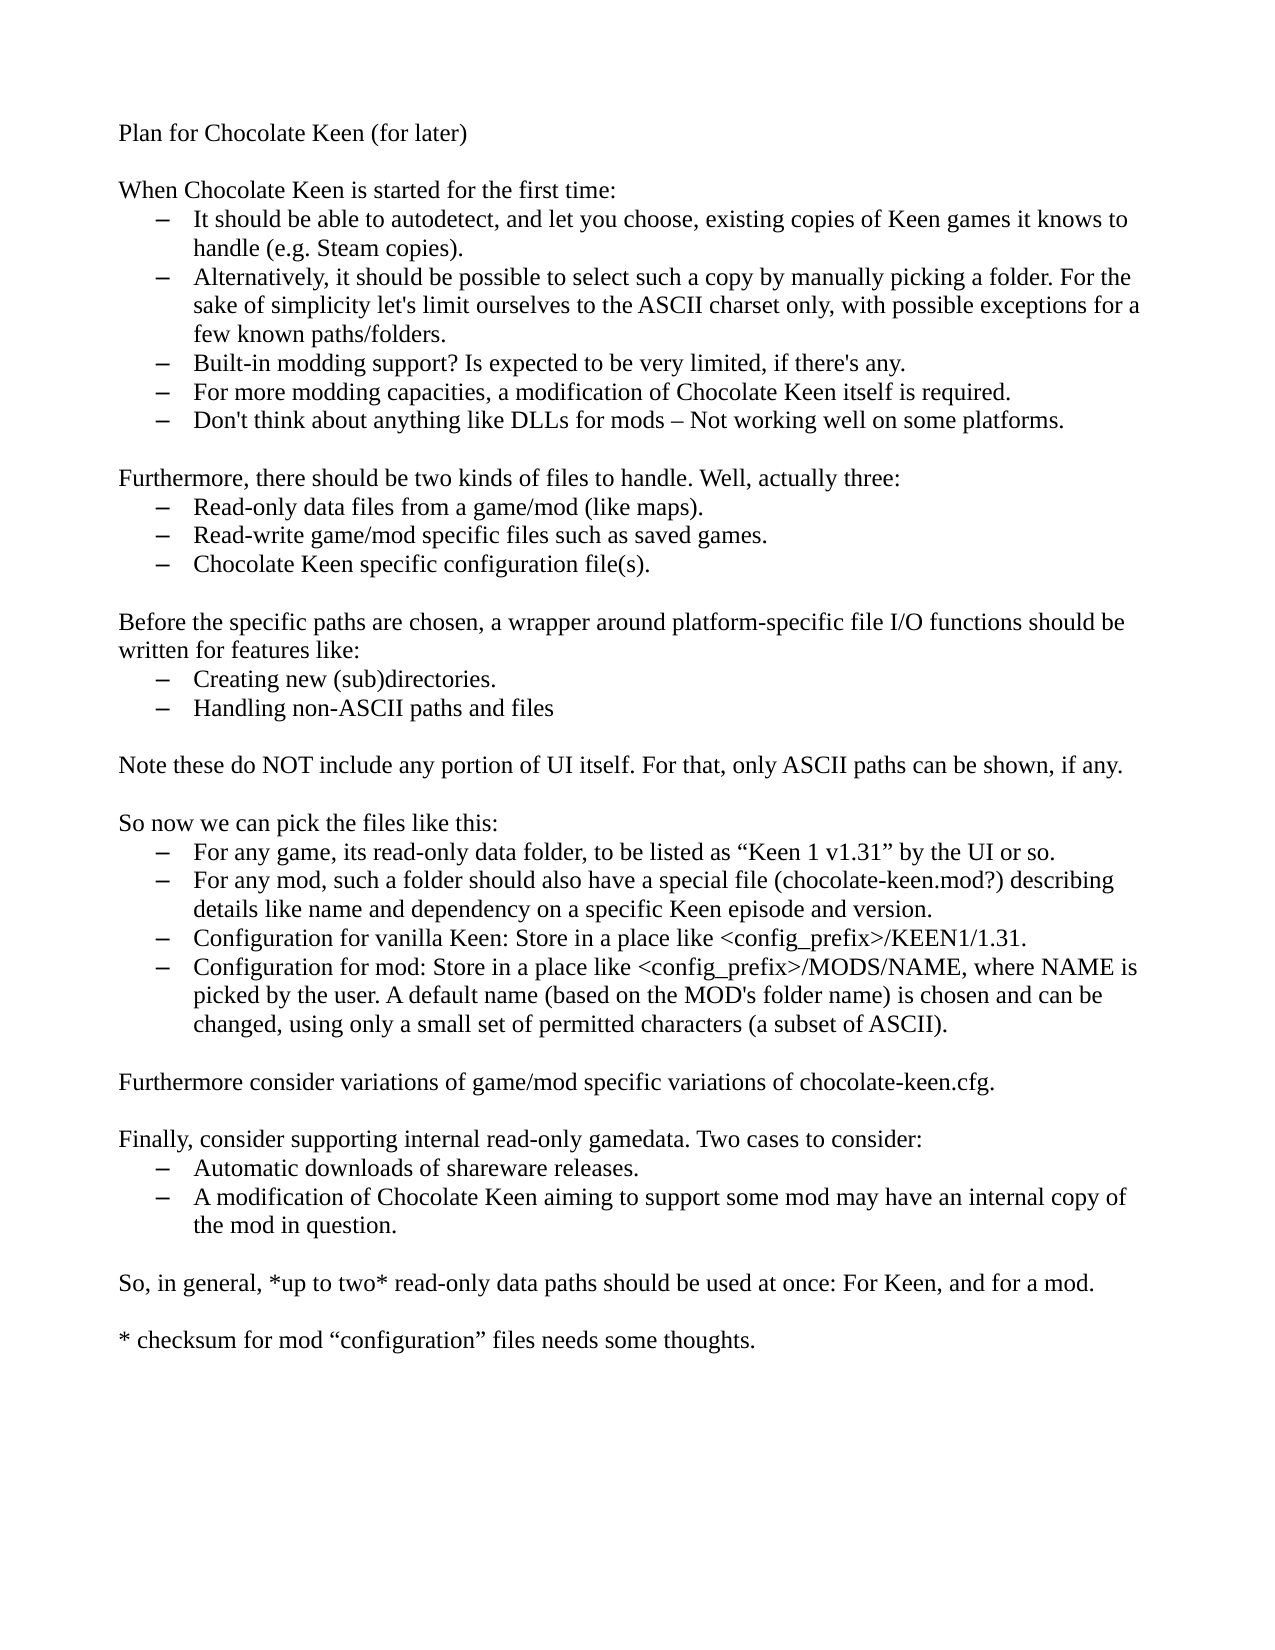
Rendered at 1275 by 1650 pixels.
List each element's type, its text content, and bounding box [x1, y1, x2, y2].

list A modification of Chocolate Keen aiming to support some mod may have an internal copy of the mod in question. [156, 1182, 1157, 1239]
text * checksum for mod “configuration” files needs some thoughts. [118, 1326, 1157, 1354]
list For any mod, such a folder should also have a special file (chocolate-keen.mod?) describing details like name and dependency on a specific Keen episode and version. [156, 866, 1157, 923]
list Read-only data files from a game/mod (like maps). [156, 492, 1157, 521]
list Built-in modding support? Is expected to be very limited, if there's any. [156, 348, 1157, 377]
text Plan for Chocolate Keen (for later) [118, 118, 1157, 147]
list Automatic downloads of shareware releases. [156, 1153, 1157, 1182]
list Read-write game/mod specific files such as saved games. [156, 521, 1157, 549]
text Note these do NOT include any portion of UI itself. For that, only ASCII paths can be shown, if any. [118, 751, 1157, 779]
list Configuration for mod: Store in a place like <config_prefix>/MODS/NAME, where NAME is picked by the user. A default name (based on the MOD's folder name) is chosen and can be changed, using only a small set of permitted characters (a subset of ASCII). [156, 952, 1157, 1038]
list For any game, its read-only data folder, to be listed as “Keen 1 v1.31” by the UI or so. [156, 837, 1157, 866]
text When Chocolate Keen is started for the first time: [118, 176, 1157, 204]
list Alternatively, it should be possible to select such a copy by manually picking a folder. For the sake of simplicity let's limit ourselves to the ASCII charset only, with possible exceptions for a few known paths/folders. [156, 262, 1157, 348]
text Before the specific paths are chosen, a wrapper around platform-specific file I/O functions should be written for features like: [118, 607, 1157, 664]
list For more modding capacities, a modification of Chocolate Keen itself is required. [156, 377, 1157, 406]
text Furthermore consider variations of game/mod specific variations of chocolate-keen.cfg. [118, 1067, 1157, 1096]
text Finally, consider supporting internal read-only gamedata. Two cases to consider: [118, 1124, 1157, 1153]
text So now we can pick the files like this: [118, 808, 1157, 837]
list Configuration for vanilla Keen: Store in a place like <config_prefix>/KEEN1/1.31. [156, 923, 1157, 952]
list Don't think about anything like DLLs for mods – Not working well on some platforms. [156, 406, 1157, 434]
list Creating new (sub)directories. [156, 664, 1157, 693]
list It should be able to autodetect, and let you choose, existing copies of Keen games it knows to handle (e.g. Steam copies). [156, 204, 1157, 262]
text Furthermore, there should be two kinds of files to handle. Well, actually three: [118, 463, 1157, 492]
list Handling non-ASCII paths and files [156, 693, 1157, 722]
list Chocolate Keen specific configuration file(s). [156, 549, 1157, 578]
text So, in general, *up to two* read-only data paths should be used at once: For Keen, and for a mod. [118, 1268, 1157, 1297]
